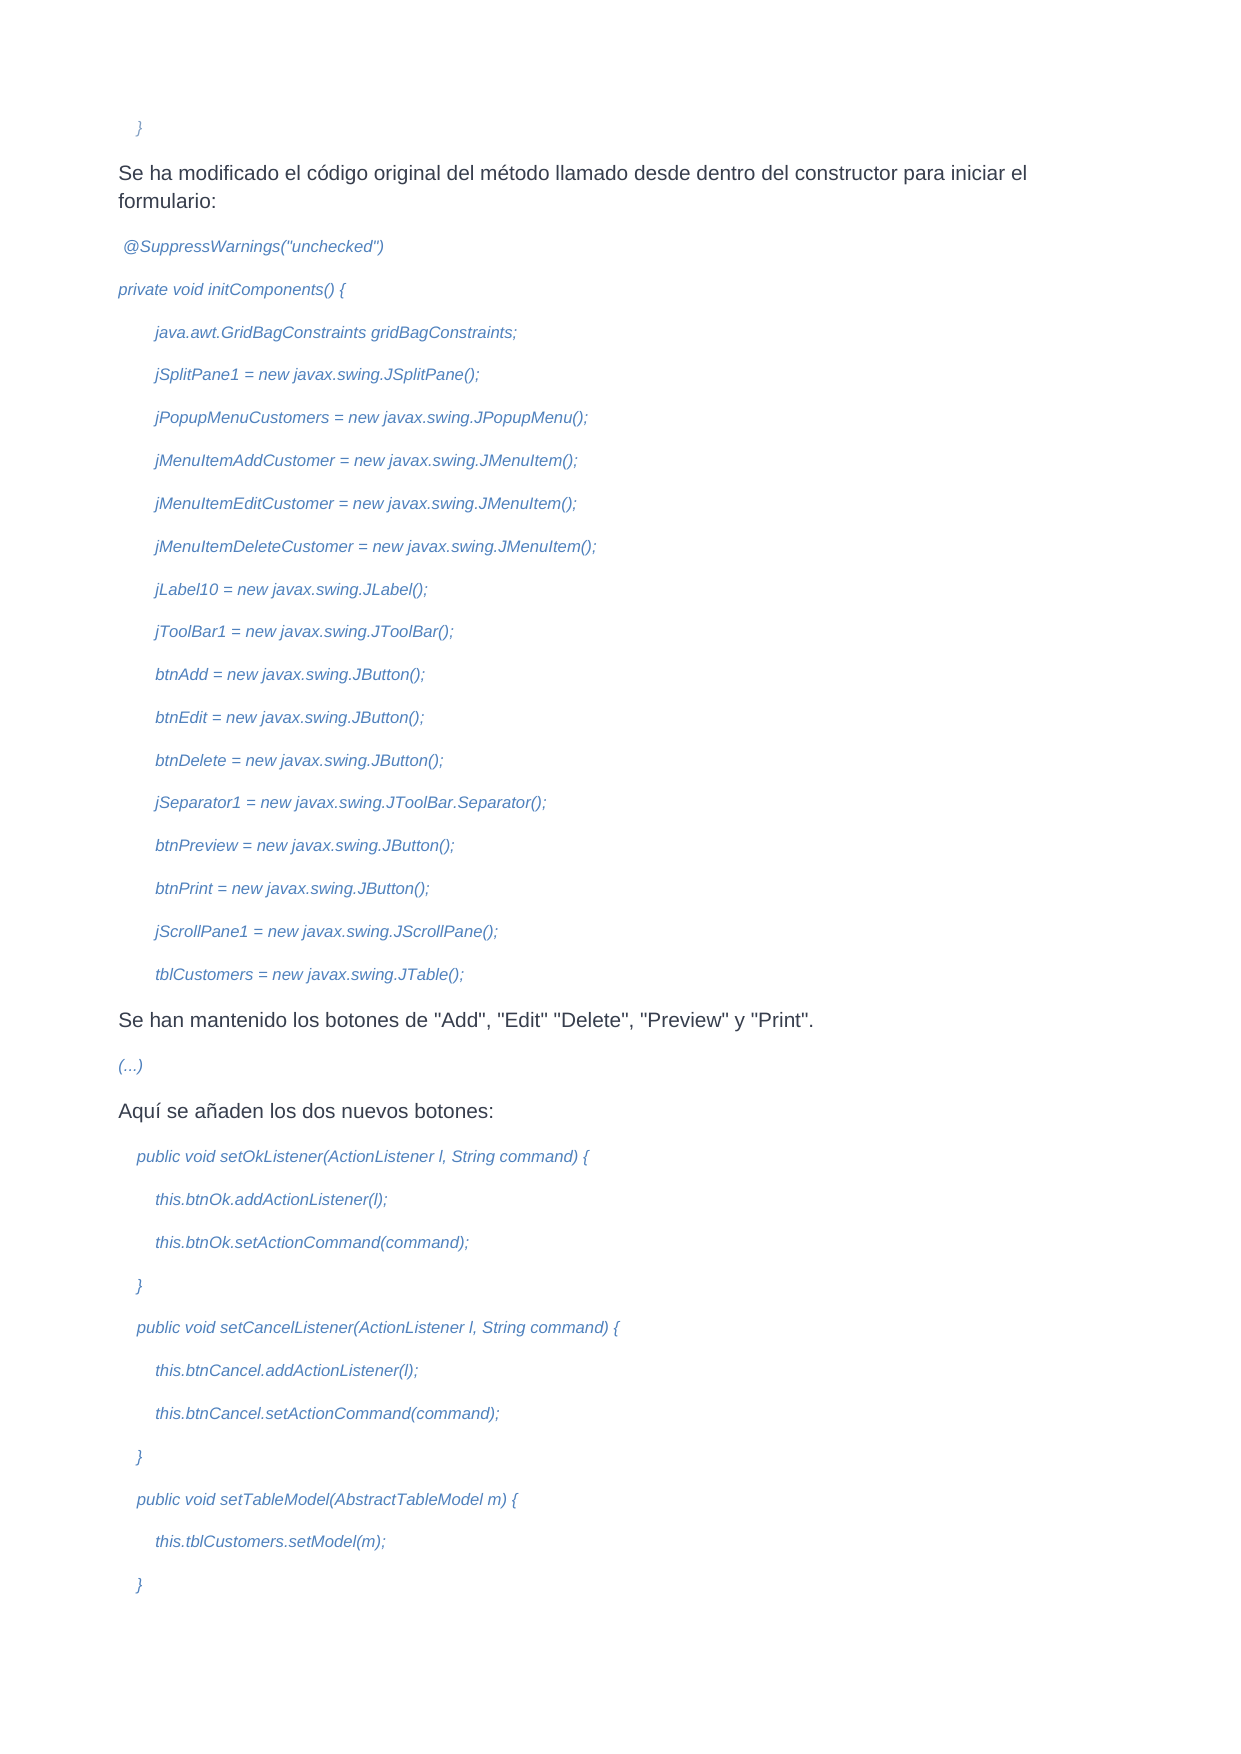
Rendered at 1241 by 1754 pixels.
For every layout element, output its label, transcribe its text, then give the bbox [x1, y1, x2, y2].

text jPopupMenuCustomers = new javax.swing.JPopupMenu(); [118, 408, 1122, 427]
text } [118, 1275, 1122, 1294]
text this.btnOk.setActionCommand(command); [118, 1232, 1122, 1252]
text public void setOkListener(ActionListener l, String command) { [118, 1147, 1122, 1166]
text jMenuItemEditCustomer = new javax.swing.JMenuItem(); [118, 494, 1122, 513]
text (...) [118, 1056, 1122, 1075]
text this.tblCustomers.setModel(m); [118, 1532, 1122, 1551]
text public void setTableModel(AbstractTableModel m) { [118, 1489, 1122, 1508]
text } [118, 1447, 1122, 1466]
text Se ha modificado el código original del método llamado desde dentro del constructor para iniciar el formulario: [118, 161, 1122, 212]
text Se han mantenido los botones de "Add", "Edit" "Delete", "Preview" y "Print". [118, 1007, 1122, 1031]
text this.btnCancel.setActionCommand(command); [118, 1404, 1122, 1423]
text btnPreview = new javax.swing.JButton(); [118, 836, 1122, 855]
text btnEdit = new javax.swing.JButton(); [118, 708, 1122, 727]
text jSplitPane1 = new javax.swing.JSplitPane(); [118, 365, 1122, 384]
text btnPrint = new javax.swing.JButton(); [118, 879, 1122, 898]
text public void setCancelListener(ActionListener l, String command) { [118, 1318, 1122, 1337]
text jMenuItemDeleteCustomer = new javax.swing.JMenuItem(); [118, 536, 1122, 556]
text java.awt.GridBagConstraints gridBagConstraints; [118, 322, 1122, 342]
text tblCustomers = new javax.swing.JTable(); [118, 964, 1122, 984]
text } [118, 1575, 1122, 1594]
text Aquí se añaden los dos nuevos botones: [118, 1098, 1122, 1122]
text btnDelete = new javax.swing.JButton(); [118, 751, 1122, 770]
text @SuppressWarnings("unchecked") [118, 237, 1122, 256]
text } [118, 118, 1122, 137]
text this.btnOk.addActionListener(l); [118, 1190, 1122, 1209]
text btnAdd = new javax.swing.JButton(); [118, 665, 1122, 684]
text jScrollPane1 = new javax.swing.JScrollPane(); [118, 922, 1122, 941]
text jLabel10 = new javax.swing.JLabel(); [118, 579, 1122, 598]
text jMenuItemAddCustomer = new javax.swing.JMenuItem(); [118, 451, 1122, 470]
text jToolBar1 = new javax.swing.JToolBar(); [118, 622, 1122, 641]
text jSeparator1 = new javax.swing.JToolBar.Separator(); [118, 793, 1122, 812]
text private void initComponents() { [118, 279, 1122, 299]
text this.btnCancel.addActionListener(l); [118, 1361, 1122, 1380]
